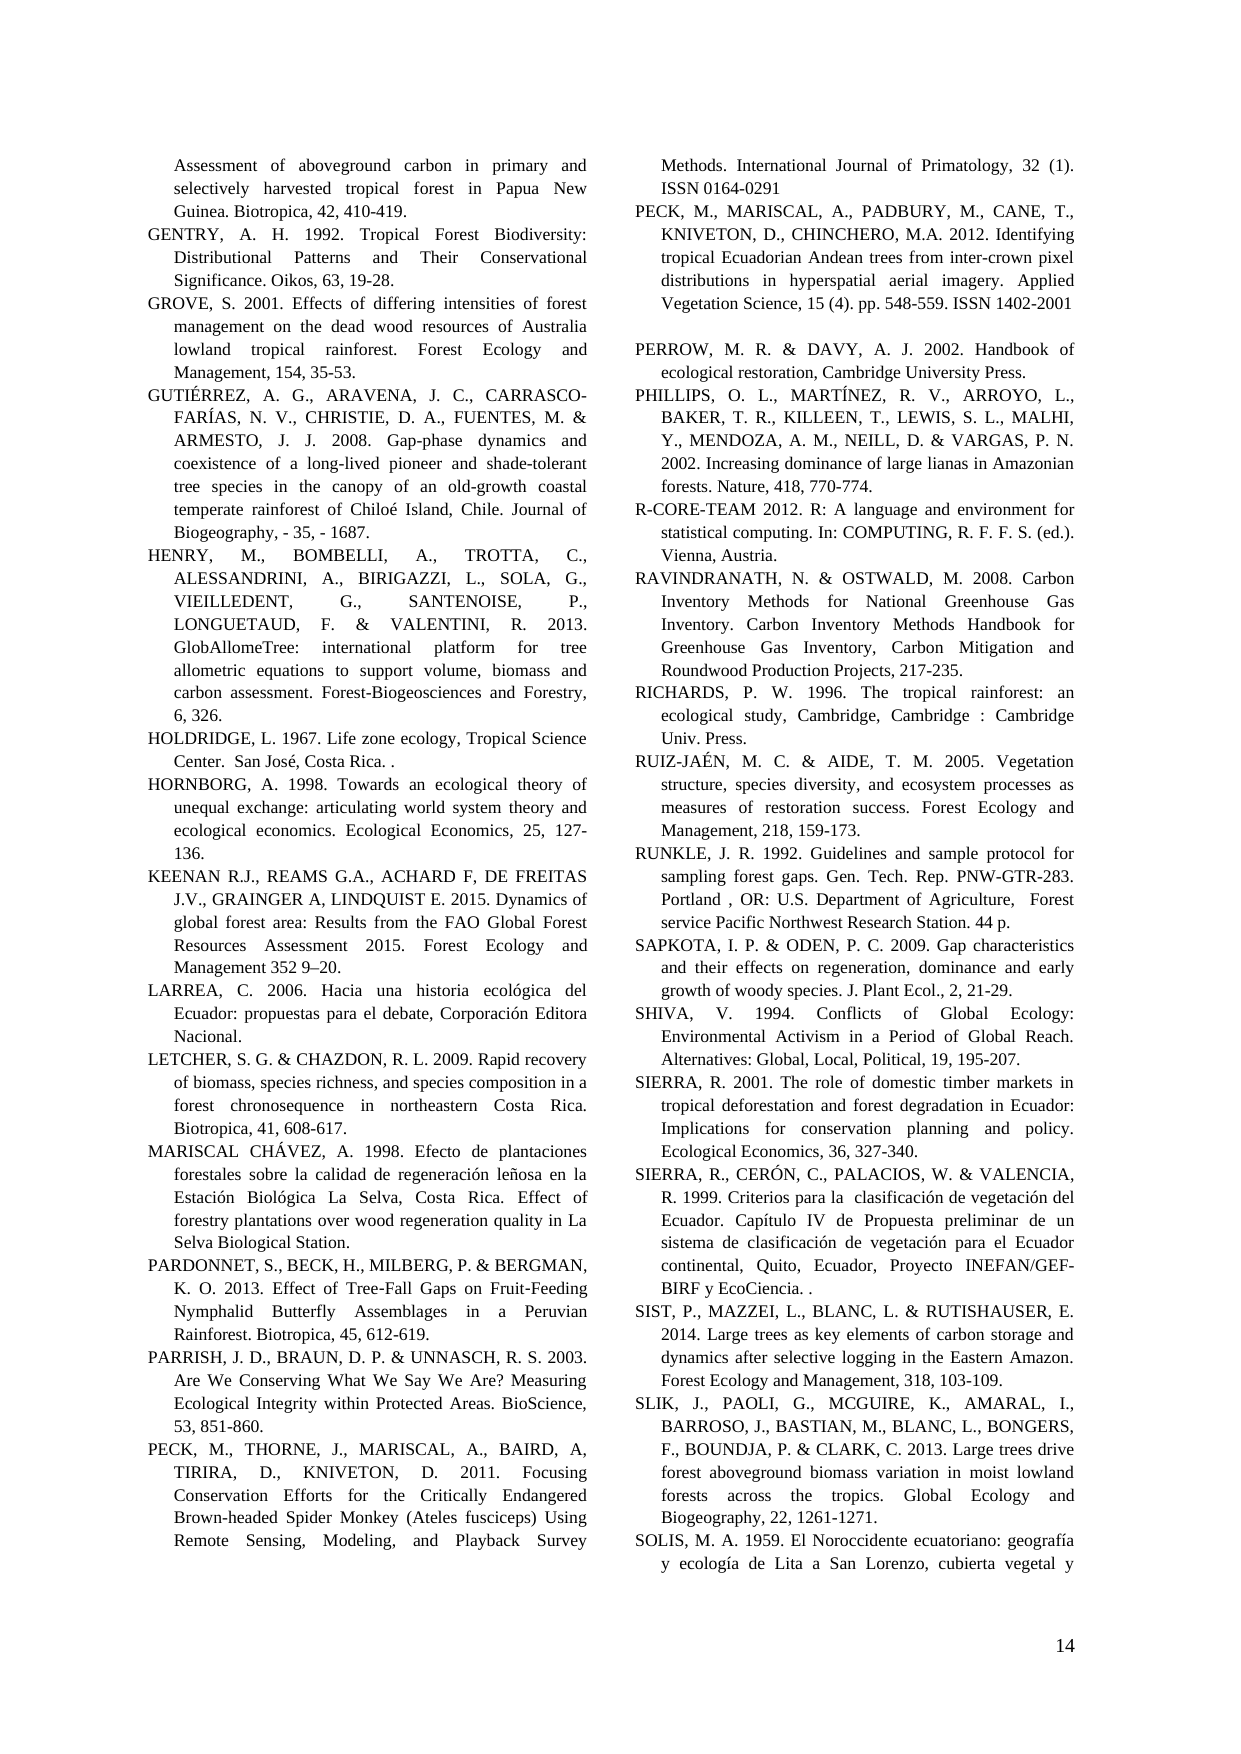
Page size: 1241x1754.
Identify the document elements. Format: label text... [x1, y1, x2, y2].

text PARRISH, J. D., BRAUN, D. P. & UNNASCH, R. S. 2003. Are We Conserving What We Say We Are? Measuring Ecological Integrity within Protected Areas. BioScience, 53, 851-860. [148, 1345, 588, 1437]
text HENRY, M., BOMBELLI, A., TROTTA, C., ALESSANDRINI, A., BIRIGAZZI, L., SOLA, G., VIEILLEDENT, G., SANTENOISE, P., LONGUETAUD, F. & VALENTINI, R. 2013. GlobAllomeTree: international platform for tree allometric equations to support volume, biomass and carbon assessment. Forest-Biogeosciences and Forestry, 6, 326. [148, 543, 588, 726]
text SIERRA, R., CERÓN, C., PALACIOS, W. & VALENCIA, R. 1999. Criterios para la clasificación de vegetación del Ecuador. Capítulo IV de Propuesta preliminar de un sistema de clasificación de vegetación para el Ecuador continental, Quito, Ecuador, Proyecto INEFAN/GEF-BIRF y EcoCiencia. . [635, 1162, 1075, 1299]
text PECK, M., MARISCAL, A., PADBURY, M., CANE, T., KNIVETON, D., CHINCHERO, M.A. 2012. Identifying tropical Ecuadorian Andean trees from inter-crown pixel distributions in hyperspatial aerial imagery. Applied Vegetation Science, 15 (4). pp. 548-559. ISSN 1402-2001 [635, 199, 1075, 314]
text PERROW, M. R. & DAVY, A. J. 2002. Handbook of ecological restoration, Cambridge University Press. [635, 337, 1075, 383]
text SIERRA, R. 2001. The role of domestic timber markets in tropical deforestation and forest degradation in Ecuador: Implications for conservation planning and policy. Ecological Economics, 36, 327-340. [635, 1070, 1075, 1162]
text GENTRY, A. H. 1992. Tropical Forest Biodiversity: Distributional Patterns and Their Conservational Significance. Oikos, 63, 19-28. [148, 222, 588, 291]
text SIST, P., MAZZEI, L., BLANC, L. & RUTISHAUSER, E. 2014. Large trees as key elements of carbon storage and dynamics after selective logging in the Eastern Amazon. Forest Ecology and Management, 318, 103-109. [635, 1299, 1075, 1391]
text PARDONNET, S., BECK, H., MILBERG, P. & BERGMAN, K. O. 2013. Effect of Tree‐Fall Gaps on Fruit‐Feeding Nymphalid Butterfly Assemblages in a Peruvian Rainforest. Biotropica, 45, 612-619. [148, 1253, 588, 1345]
text MARISCAL CHÁVEZ, A. 1998. Efecto de plantaciones forestales sobre la calidad de regeneración leñosa en la Estación Biológica La Selva, Costa Rica. Effect of forestry plantations over wood regeneration quality in La Selva Biological Station. [148, 1139, 588, 1253]
text GROVE, S. 2001. Effects of differing intensities of forest management on the dead wood resources of Australia lowland tropical rainforest. Forest Ecology and Management, 154, 35-53. [148, 291, 588, 383]
text PECK, M., THORNE, J., MARISCAL, A., BAIRD, A, TIRIRA, D., KNIVETON, D. 2011. Focusing Conservation Efforts for the Critically Endangered Brown-headed Spider Monkey (Ateles fusciceps) Using Remote Sensing, Modeling, and Playback Survey [148, 1437, 588, 1551]
text GUTIÉRREZ, A. G., ARAVENA, J. C., CARRASCO-FARÍAS, N. V., CHRISTIE, D. A., FUENTES, M. & ARMESTO, J. J. 2008. Gap-phase dynamics and coexistence of a long-lived pioneer and shade-tolerant tree species in the canopy of an old-growth coastal temperate rainforest of Chiloé Island, Chile. Journal of Biogeography, - 35, - 1687. [148, 383, 588, 543]
text PHILLIPS, O. L., MARTÍNEZ, R. V., ARROYO, L., BAKER, T. R., KILLEEN, T., LEWIS, S. L., MALHI, Y., MENDOZA, A. M., NEILL, D. & VARGAS, P. N. 2002. Increasing dominance of large lianas in Amazonian forests. Nature, 418, 770-774. [635, 383, 1075, 497]
text SOLIS, M. A. 1959. El Noroccidente ecuatoriano: geografía y ecología de Lita a San Lorenzo, cubierta vegetal y [635, 1528, 1075, 1574]
text RICHARDS, P. W. 1996. The tropical rainforest: an ecological study, Cambridge, Cambridge : Cambridge Univ. Press. [635, 681, 1075, 749]
text RUIZ-JAÉN, M. C. & AIDE, T. M. 2005. Vegetation structure, species diversity, and ecosystem processes as measures of restoration success. Forest Ecology and Management, 218, 159-173. [635, 749, 1075, 841]
text SLIK, J., PAOLI, G., MCGUIRE, K., AMARAL, I., BARROSO, J., BASTIAN, M., BLANC, L., BONGERS, F., BOUNDJA, P. & CLARK, C. 2013. Large trees drive forest aboveground biomass variation in moist lowland forests across the tropics. Global Ecology and Biogeography, 22, 1261-1271. [635, 1391, 1075, 1528]
text R-CORE-TEAM 2012. R: A language and environment for statistical computing. In: COMPUTING, R. F. F. S. (ed.). Vienna, Austria. [635, 497, 1075, 566]
text HORNBORG, A. 1998. Towards an ecological theory of unequal exchange: articulating world system theory and ecological economics. Ecological Economics, 25, 127-136. [148, 772, 588, 864]
text RUNKLE, J. R. 1992. Guidelines and sample protocol for sampling forest gaps. Gen. Tech. Rep. PNW-GTR-283. Portland , OR: U.S. Department of Agriculture, Forest service Pacific Northwest Research Station. 44 p. [635, 841, 1075, 933]
text Methods. International Journal of Primatology, 32 (1). ISSN 0164-0291 [635, 153, 1075, 199]
text HOLDRIDGE, L. 1967. Life zone ecology, Tropical Science Center. San José, Costa Rica. . [148, 726, 588, 772]
text Assessment of aboveground carbon in primary and selectively harvested tropical forest in Papua New Guinea. Biotropica, 42, 410-419. [148, 153, 588, 222]
text KEENAN R.J., REAMS G.A., ACHARD F, DE FREITAS J.V., GRAINGER A, LINDQUIST E. 2015. Dynamics of global forest area: Results from the FAO Global Forest Resources Assessment 2015. Forest Ecology and Management 352 9–20. [148, 864, 588, 978]
text RAVINDRANATH, N. & OSTWALD, M. 2008. Carbon Inventory Methods for National Greenhouse Gas Inventory. Carbon Inventory Methods Handbook for Greenhouse Gas Inventory, Carbon Mitigation and Roundwood Production Projects, 217-235. [635, 566, 1075, 681]
text LETCHER, S. G. & CHAZDON, R. L. 2009. Rapid recovery of biomass, species richness, and species composition in a forest chronosequence in northeastern Costa Rica. Biotropica, 41, 608-617. [148, 1047, 588, 1139]
text SHIVA, V. 1994. Conflicts of Global Ecology: Environmental Activism in a Period of Global Reach. Alternatives: Global, Local, Political, 19, 195-207. [635, 1001, 1075, 1070]
text SAPKOTA, I. P. & ODEN, P. C. 2009. Gap characteristics and their effects on regeneration, dominance and early growth of woody species. J. Plant Ecol., 2, 21-29. [635, 933, 1075, 1001]
text LARREA, C. 2006. Hacia una historia ecológica del Ecuador: propuestas para el debate, Corporación Editora Nacional. [148, 978, 588, 1047]
